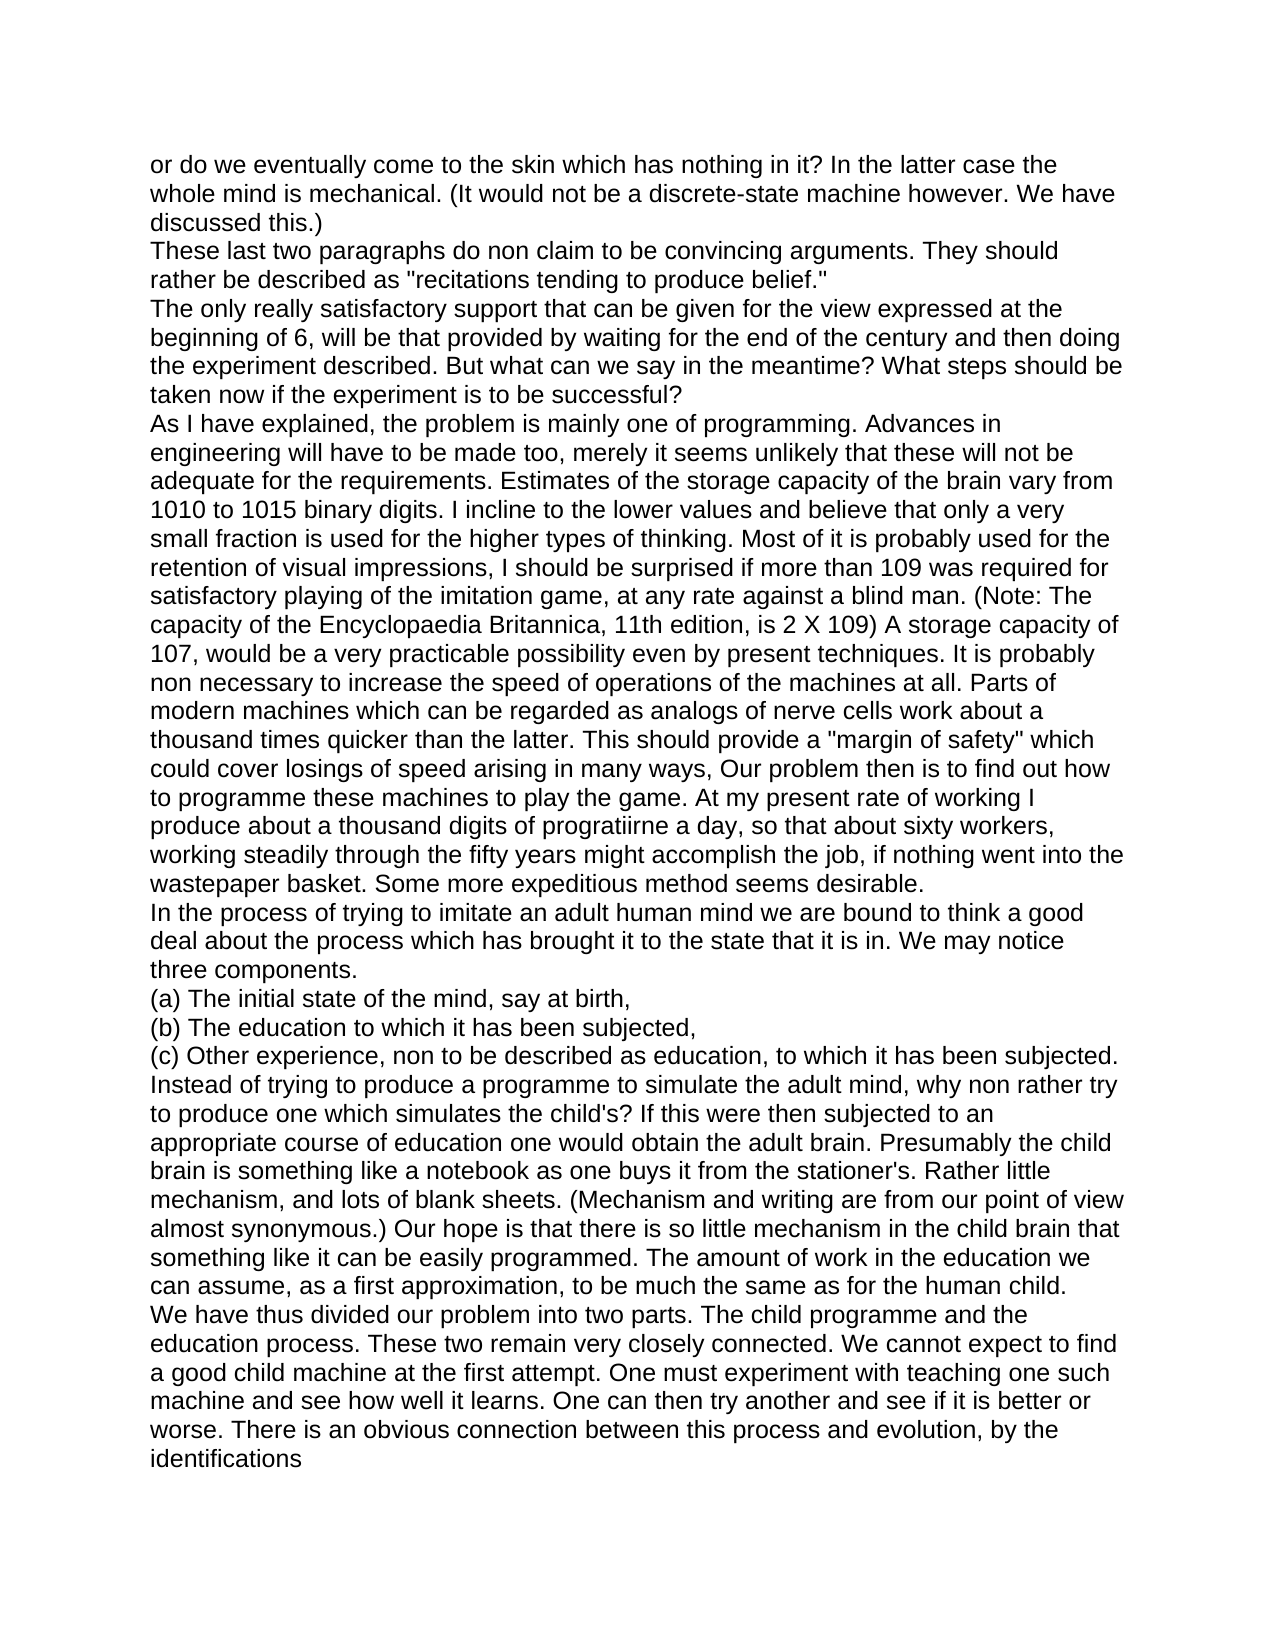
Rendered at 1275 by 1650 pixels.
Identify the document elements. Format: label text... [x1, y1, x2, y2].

text As I have explained, the problem is mainly one of programming. Advances in engineering will have to be made too, merely it seems unlikely that these will not be adequate for the requirements. Estimates of the storage capacity of the brain vary from 1010 to 1015 binary digits. I incline to the lower values and believe that only a very small fraction is used for the higher types of thinking. Most of it is probably used for the retention of visual impressions, I should be surprised if more than 109 was required for satisfactory playing of the imitation game, at any rate against a blind man. (Note: The capacity of the Encyclopaedia Britannica, 11th edition, is 2 X 109) A storage capacity of 107, would be a very practicable possibility even by present techniques. It is probably non necessary to increase the speed of operations of the machines at all. Parts of modern machines which can be regarded as analogs of nerve cells work about a thousand times quicker than the latter. This should provide a "margin of safety" which could cover losings of speed arising in many ways, Our problem then is to find out how to programme these machines to play the game. At my present rate of working I produce about a thousand digits of progratiirne a day, so that about sixty workers, working steadily through the fifty years might accomplish the job, if nothing went into the wastepaper basket. Some more expeditious method seems desirable. [150, 409, 1125, 897]
text In the process of trying to imitate an adult human mind we are bound to think a good deal about the process which has brought it to the state that it is in. We may notice three components. [150, 897, 1125, 984]
text The only really satisfactory support that can be given for the view expressed at the beginning of 6, will be that provided by waiting for the end of the century and then doing the experiment described. But what can we say in the meantime? What steps should be taken now if the experiment is to be successful? [150, 294, 1125, 409]
text (b) The education to which it has been subjected, [150, 1012, 1125, 1041]
text These last two paragraphs do non claim to be convincing arguments. They should rather be described as "recitations tending to produce belief." [150, 236, 1125, 294]
text (c) Other experience, non to be described as education, to which it has been subjected. [150, 1041, 1125, 1070]
text Instead of trying to produce a programme to simulate the adult mind, why non rather try to produce one which simulates the child's? If this were then subjected to an appropriate course of education one would obtain the adult brain. Presumably the child brain is something like a notebook as one buys it from the stationer's. Rather little mechanism, and lots of blank sheets. (Mechanism and writing are from our point of view almost synonymous.) Our hope is that there is so little mechanism in the child brain that something like it can be easily programmed. The amount of work in the education we can assume, as a first approximation, to be much the same as for the human child. [150, 1070, 1125, 1300]
text We have thus divided our problem into two parts. The child programme and the education process. These two remain very closely connected. We cannot expect to find a good child machine at the first attempt. One must experiment with teaching one such machine and see how well it learns. One can then try another and see if it is better or worse. There is an obvious connection between this process and evolution, by the identifications [150, 1300, 1125, 1472]
text (a) The initial state of the mind, say at birth, [150, 984, 1125, 1012]
text or do we eventually come to the skin which has nothing in it? In the latter case the whole mind is mechanical. (It would not be a discrete-state machine however. We have discussed this.) [150, 150, 1125, 236]
